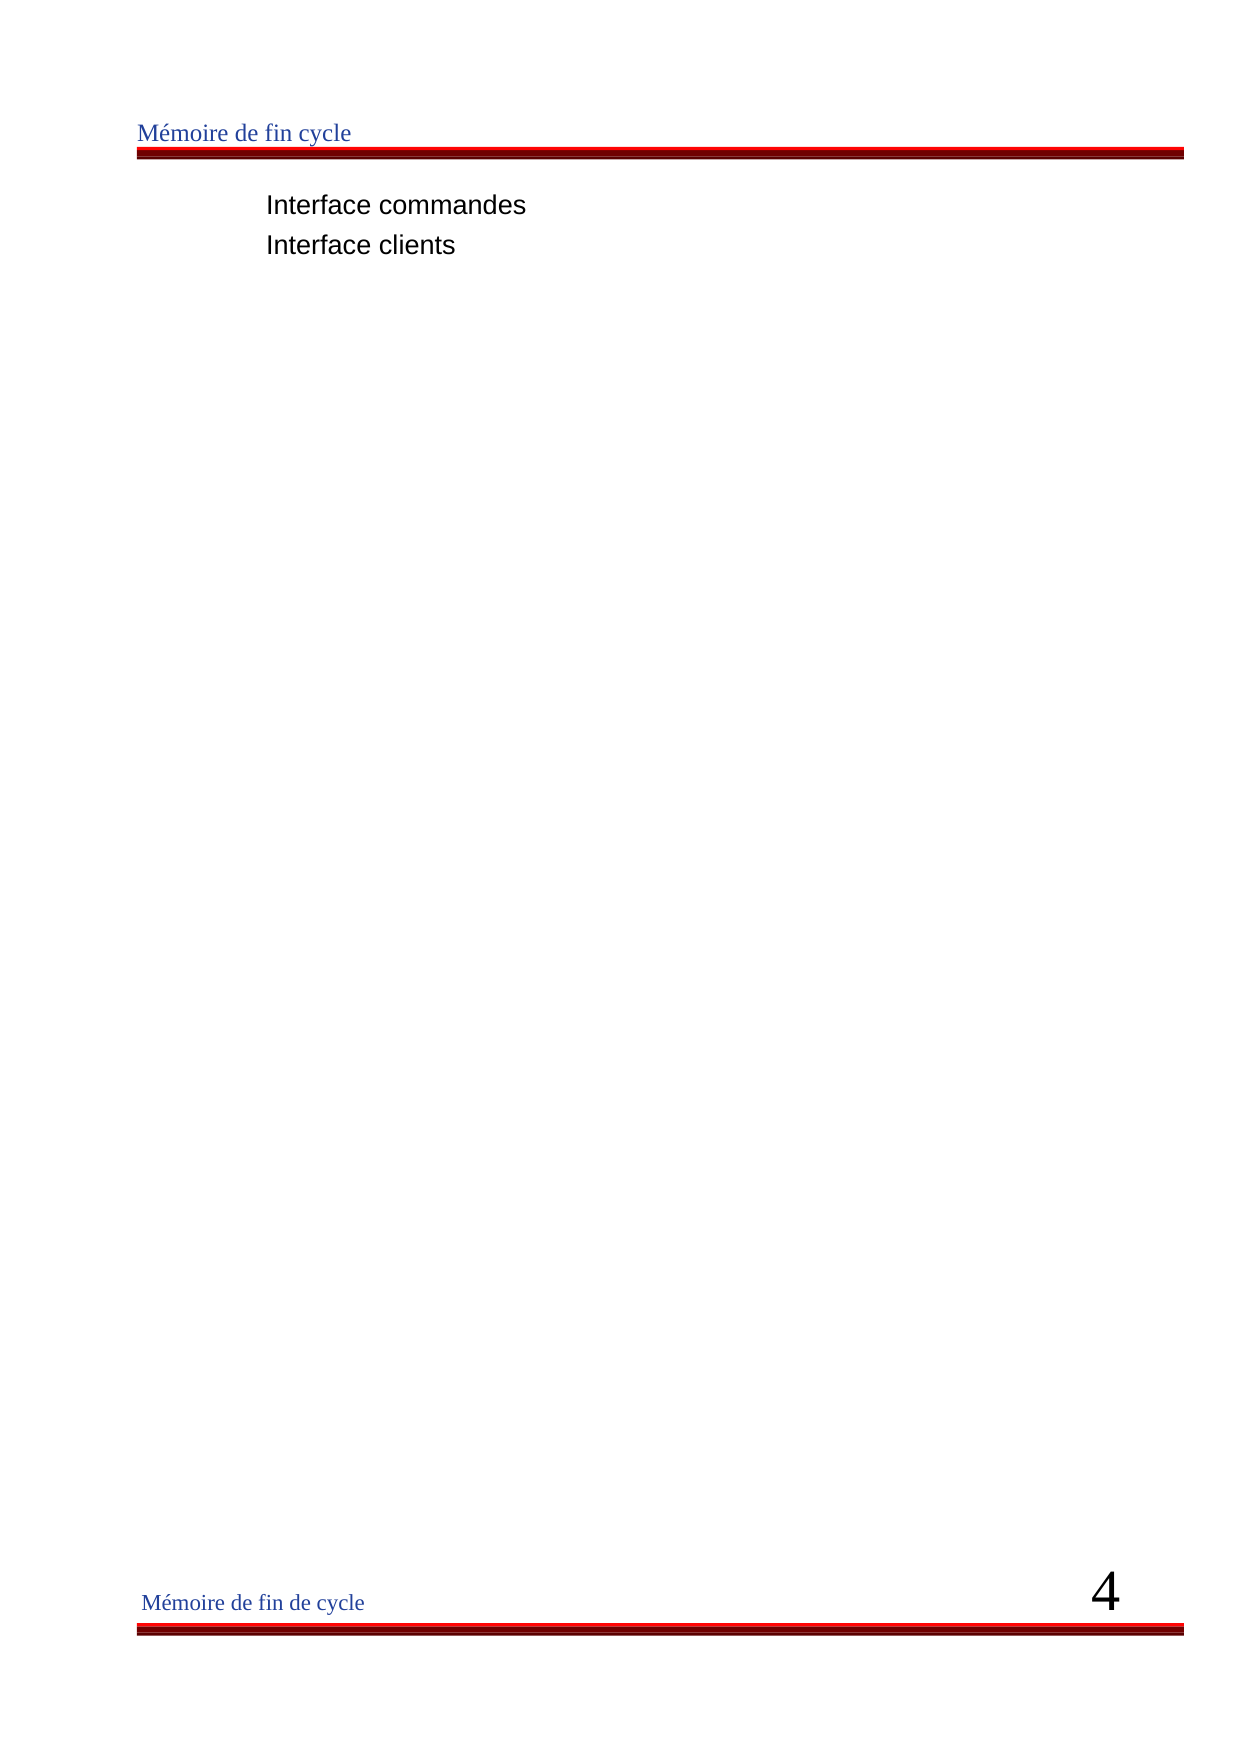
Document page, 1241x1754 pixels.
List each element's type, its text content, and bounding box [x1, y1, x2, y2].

subtitle Interface commandes [118, 189, 1122, 220]
subtitle Interface clients [118, 229, 1122, 260]
